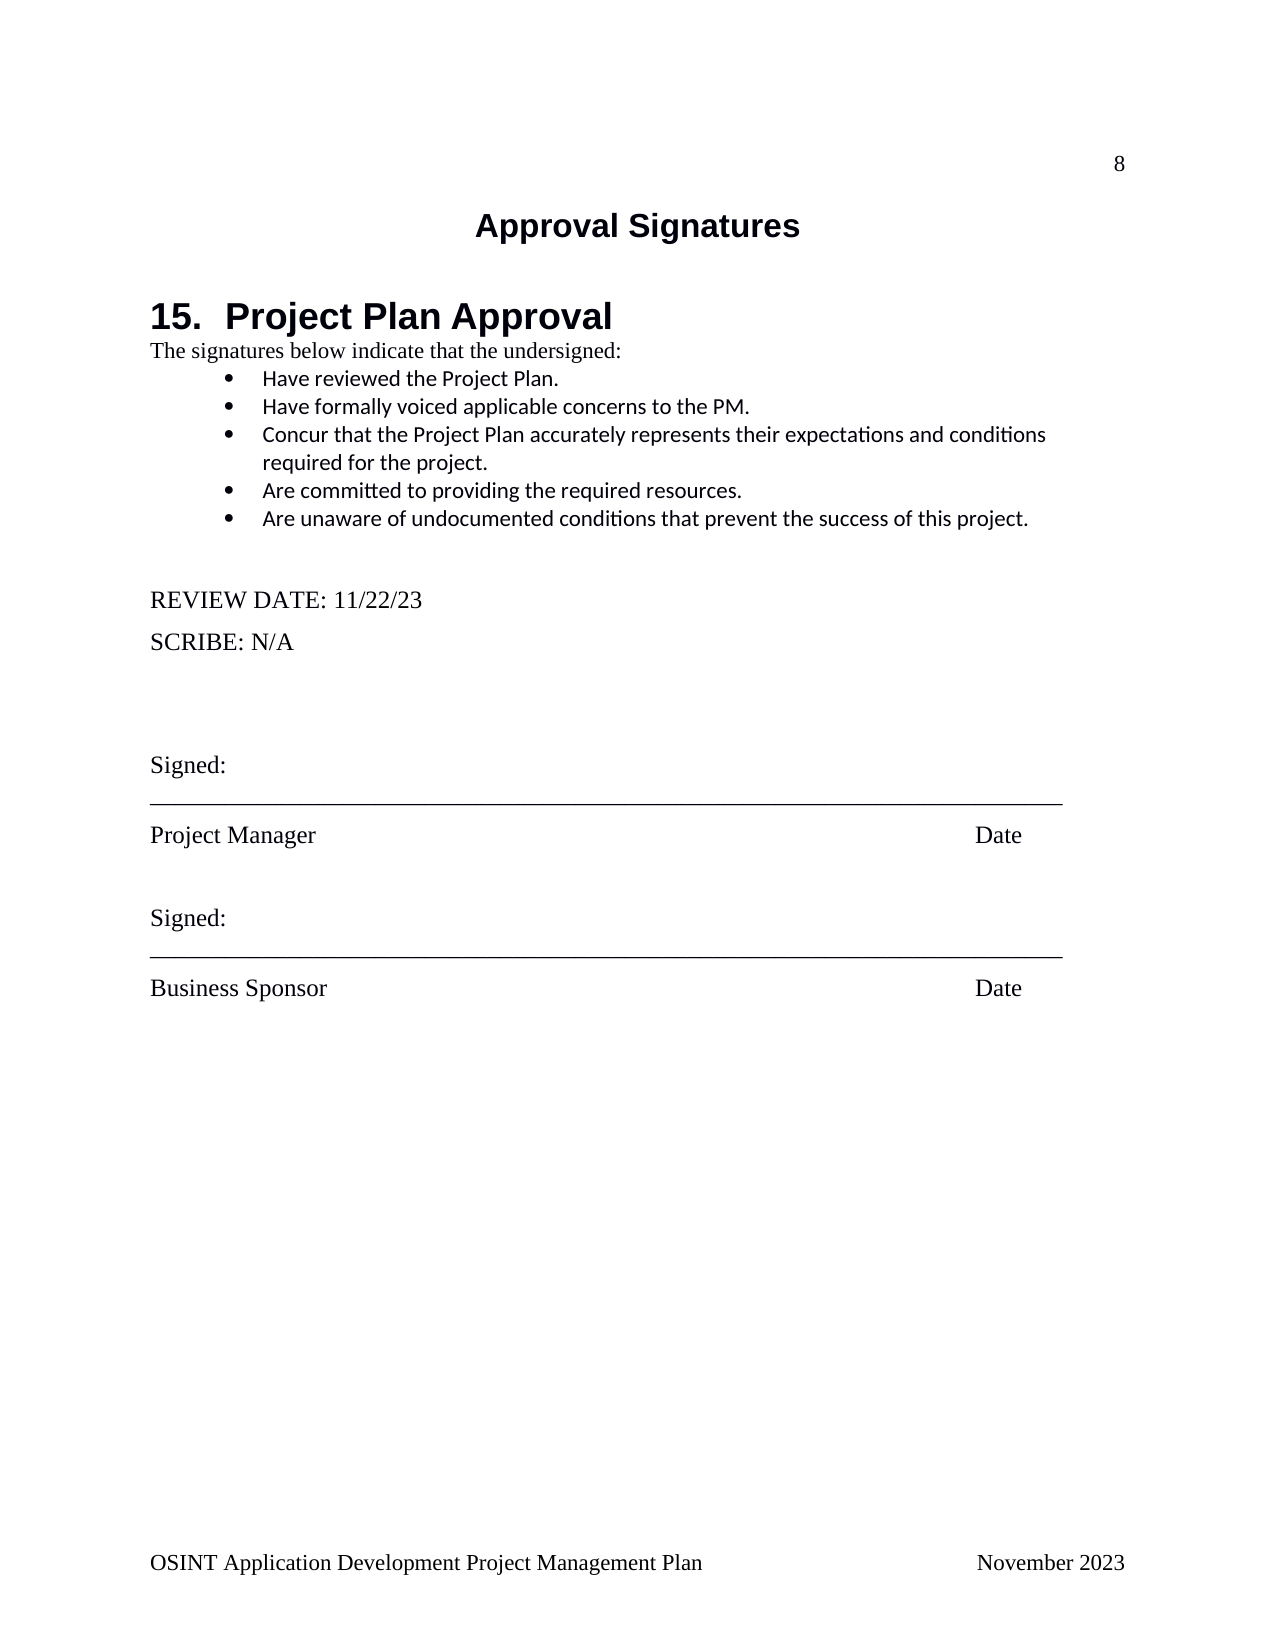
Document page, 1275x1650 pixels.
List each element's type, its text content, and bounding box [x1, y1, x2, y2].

text Signed: _________________________________________________________________________ [150, 903, 1125, 961]
text Project Manager Date [150, 821, 1125, 849]
text REVIEW DATE: 11/22/23 [150, 586, 1125, 614]
text The signatures below indicate that the undersigned: [150, 337, 1125, 364]
subtitle Project Plan Approval [150, 294, 1125, 337]
text Signed: _________________________________________________________________________ [150, 751, 1125, 808]
text Approval Signatures [150, 206, 1125, 244]
list Have reviewed the Project Plan. [225, 364, 1125, 392]
text Business Sponsor Date [150, 973, 1125, 1002]
text SCRIBE: N/A [150, 627, 1125, 656]
list Are unaware of undocumented conditions that prevent the success of this project. [225, 504, 1125, 532]
list Have formally voiced applicable concerns to the PM. [225, 392, 1125, 420]
list Concur that the Project Plan accurately represents their expectations and conditions required for the project. [225, 420, 1125, 476]
list Are committed to providing the required resources. [225, 476, 1125, 504]
